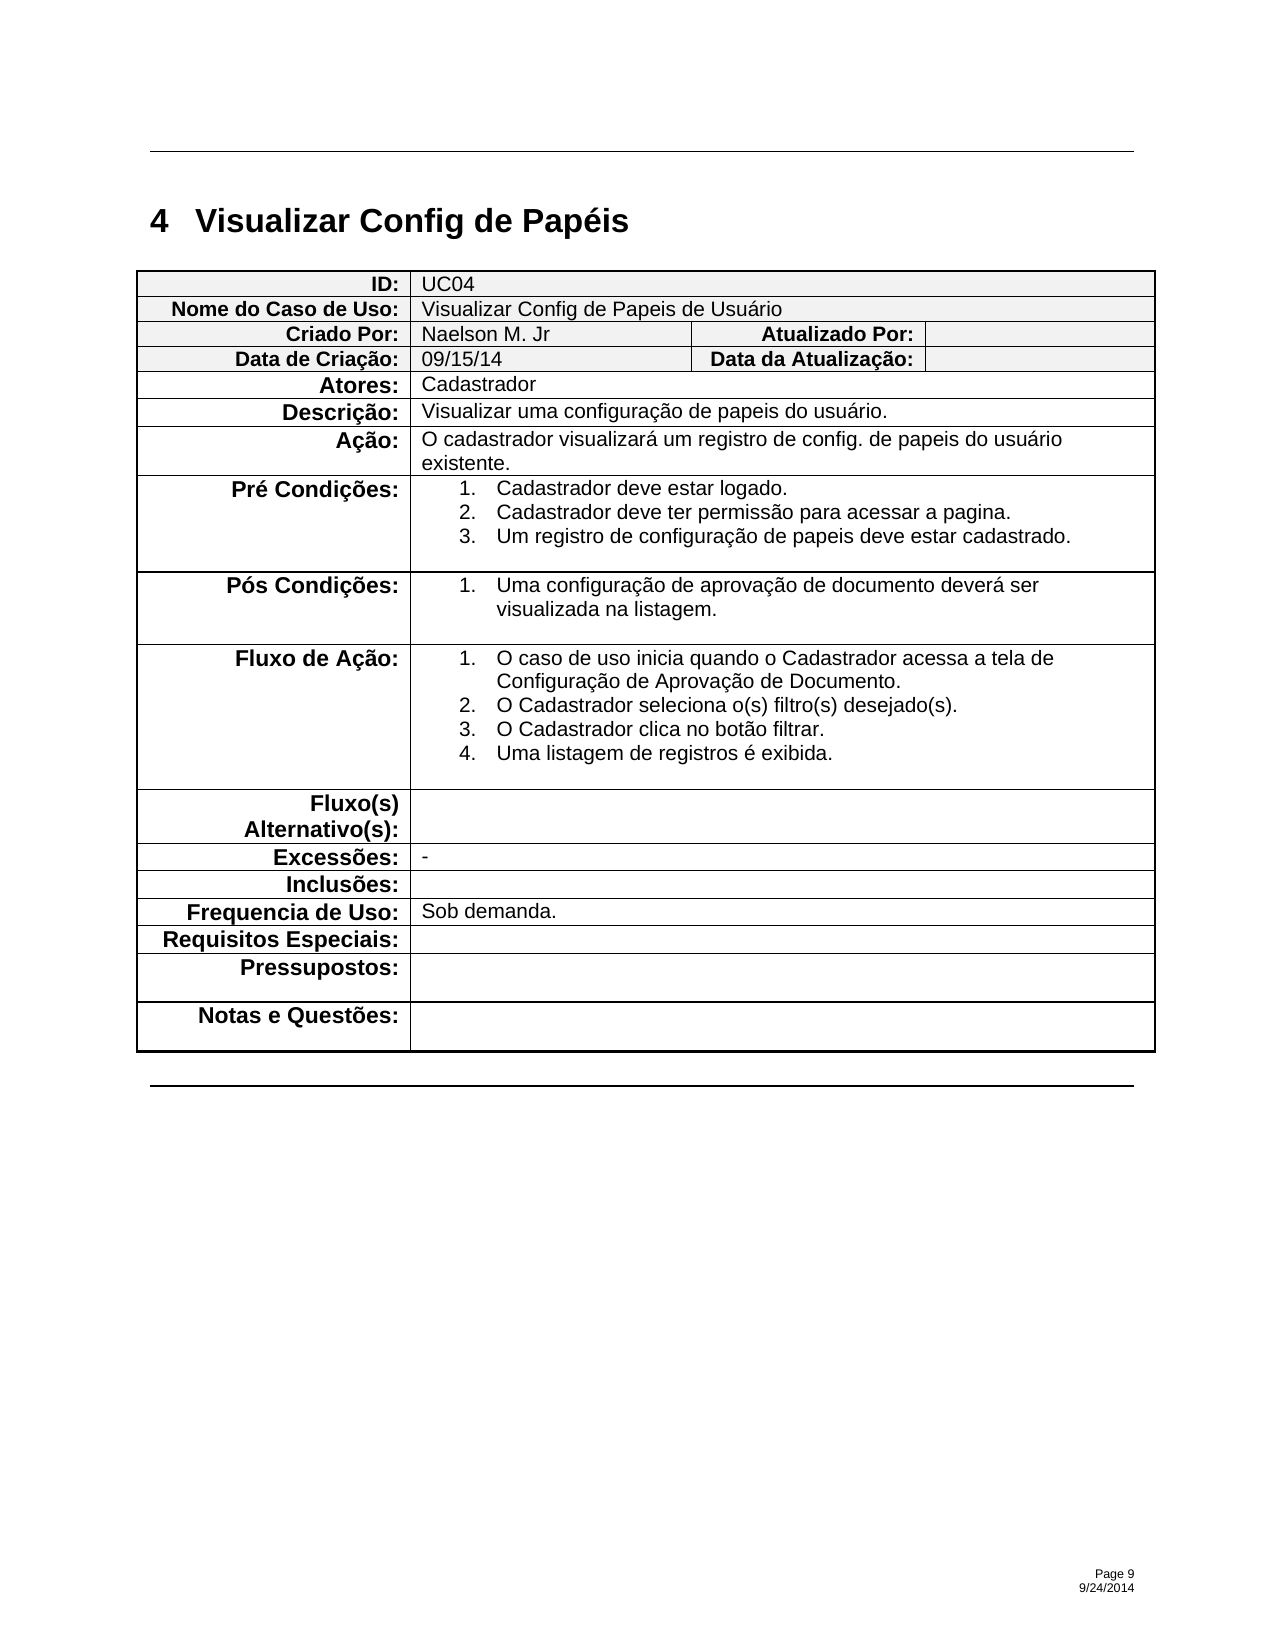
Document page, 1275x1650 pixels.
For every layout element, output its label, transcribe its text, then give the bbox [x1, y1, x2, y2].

table_cell Naelson M. Jr [411, 322, 691, 346]
table_cell Frequencia de Uso: [138, 899, 410, 925]
table_cell Criado Por: [138, 322, 410, 346]
table_cell Data de Criação: [138, 347, 410, 371]
table_cell Sob demanda. [411, 899, 1154, 925]
table_cell Cadastrador [411, 372, 1154, 398]
table_cell Cadastrador deve estar logado. Cadastrador deve ter permissão para acessar a pagina. Um registro de configuração de papeis deve estar cadastrado. [411, 476, 1154, 571]
table_cell O cadastrador visualizará um registro de config. de papeis do usuário existente. [411, 427, 1154, 474]
table_cell Ação: [138, 427, 410, 474]
table_cell Pós Condições: [138, 573, 410, 644]
table_cell [926, 322, 1154, 346]
table_cell O caso de uso inicia quando o Cadastrador acessa a tela de Configuração de Aprovação de Documento. O Cadastrador seleciona o(s) filtro(s) desejado(s). O Cadastrador clica no botão filtrar. Uma listagem de registros é exibida. [411, 645, 1154, 789]
table_cell Pressupostos: [138, 954, 410, 1001]
table_cell Uma configuração de aprovação de documento deverá ser visualizada na listagem. [411, 573, 1154, 644]
table_header UC04 [411, 272, 1154, 296]
table_cell Nome do Caso de Uso: [138, 297, 410, 321]
table_cell Visualizar Config de Papeis de Usuário [411, 297, 1154, 321]
table_cell Pré Condições: [138, 476, 410, 571]
table_cell 15/09/14 [411, 347, 691, 371]
table_cell [411, 926, 1154, 952]
table_cell [926, 347, 1154, 371]
table_cell [411, 1003, 1154, 1050]
table_header ID: [138, 272, 410, 296]
table_cell Fluxo de Ação: [138, 645, 410, 789]
table_cell Data da Atualização: [692, 347, 925, 371]
subtitle Visualizar Config de Papéis [150, 201, 1134, 239]
table_cell Requisitos Especiais: [138, 926, 410, 952]
table_cell Visualizar uma configuração de papeis do usuário. [411, 399, 1154, 426]
table_cell Descrição: [138, 399, 410, 426]
table_cell [411, 790, 1154, 843]
table_cell [411, 954, 1154, 1001]
table_cell [411, 871, 1154, 898]
table_cell Notas e Questões: [138, 1003, 410, 1050]
table_cell Atualizado Por: [692, 322, 925, 346]
table_cell Fluxo(s) Alternativo(s): [138, 790, 410, 843]
table_cell Atores: [138, 372, 410, 398]
table_cell Excessões: [138, 844, 410, 870]
table_cell - [411, 844, 1154, 870]
table_cell Inclusões: [138, 871, 410, 898]
